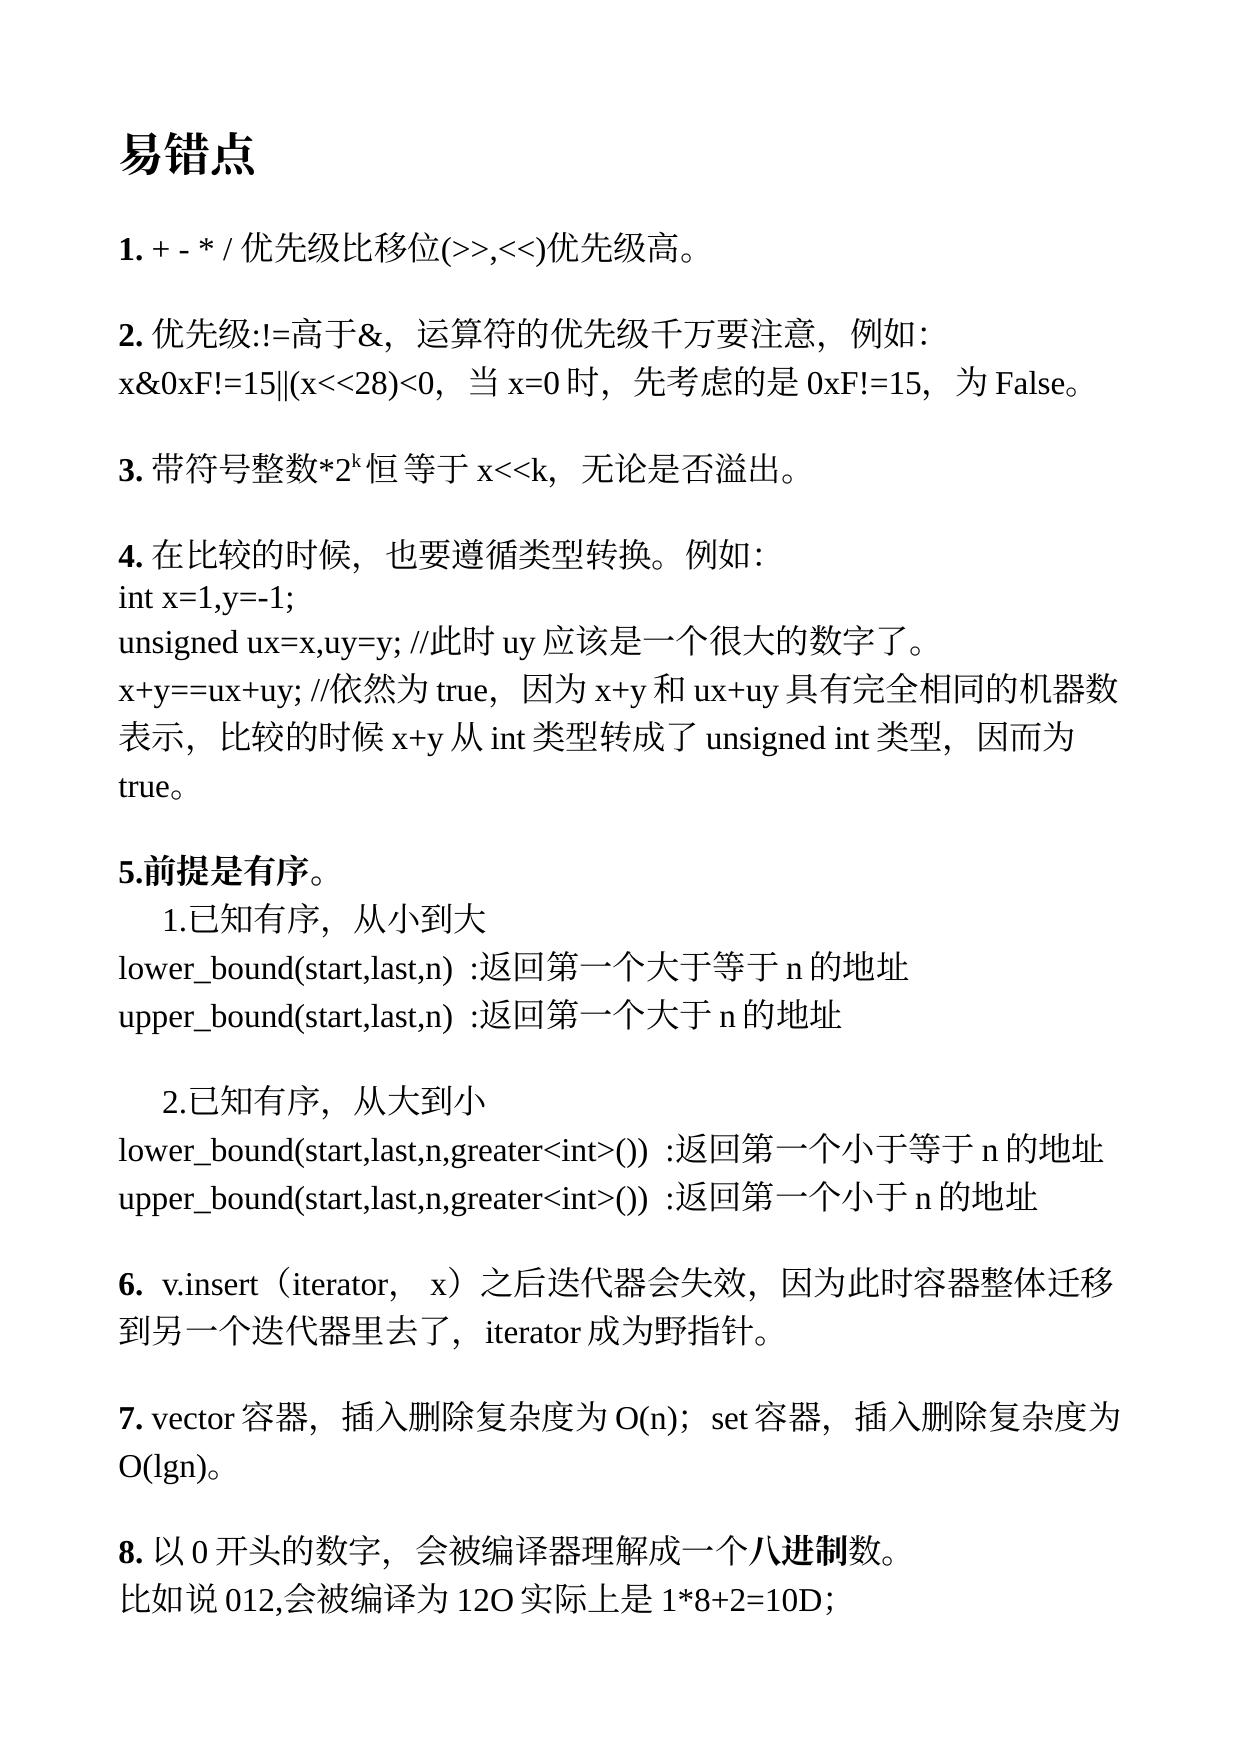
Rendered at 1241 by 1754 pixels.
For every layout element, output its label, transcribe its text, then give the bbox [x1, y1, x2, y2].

text lower_bound(start,last,n) :返回第一个大于等于n的地址 [118, 941, 1122, 989]
text 7. vector容器，插入删除复杂度为O(n)；set容器，插入删除复杂度为O(lgn)。 [118, 1391, 1122, 1487]
text 2. 优先级:!=高于&，运算符的优先级千万要注意，例如： [118, 308, 1122, 356]
text 2.已知有序，从大到小 [118, 1075, 1122, 1123]
text 4. 在比较的时候，也要遵循类型转换。例如： [118, 529, 1122, 577]
text 1. + - * / 优先级比移位(>>,<<)优先级高。 [118, 222, 1122, 270]
text 1.已知有序，从小到大 [118, 893, 1122, 941]
text lower_bound(start,last,n,greater<int>()) :返回第一个小于等于n的地址 [118, 1123, 1122, 1171]
text 6. v.insert（iterator， x）之后迭代器会失效，因为此时容器整体迁移到另一个迭代器里去了，iterator成为野指针。 [118, 1257, 1122, 1353]
text unsigned ux=x,uy=y; //此时uy应该是一个很大的数字了。 [118, 615, 1122, 663]
text upper_bound(start,last,n) :返回第一个大于n的地址 [118, 989, 1122, 1037]
text 5.前提是有序。 [118, 845, 1122, 893]
text int x=1,y=-1; [118, 577, 1122, 615]
text x&0xF!=15||(x<<28)<0，当x=0时，先考虑的是0xF!=15，为False。 [118, 356, 1122, 404]
text 8. 以0开头的数字，会被编译器理解成一个八进制数。 [118, 1526, 1122, 1573]
text 3. 带符号整数*2k恒 等于x<<k，无论是否溢出。 [118, 443, 1122, 491]
text x+y==ux+uy; //依然为true，因为x+y和ux+uy具有完全相同的机器数表示，比较的时候x+y从int类型转成了unsigned int类型，因而为true。 [118, 663, 1122, 807]
text 易错点 [118, 118, 1122, 184]
text upper_bound(start,last,n,greater<int>()) :返回第一个小于n的地址 [118, 1171, 1122, 1219]
text 比如说012,会被编译为12O实际上是1*8+2=10D； [118, 1573, 1122, 1621]
